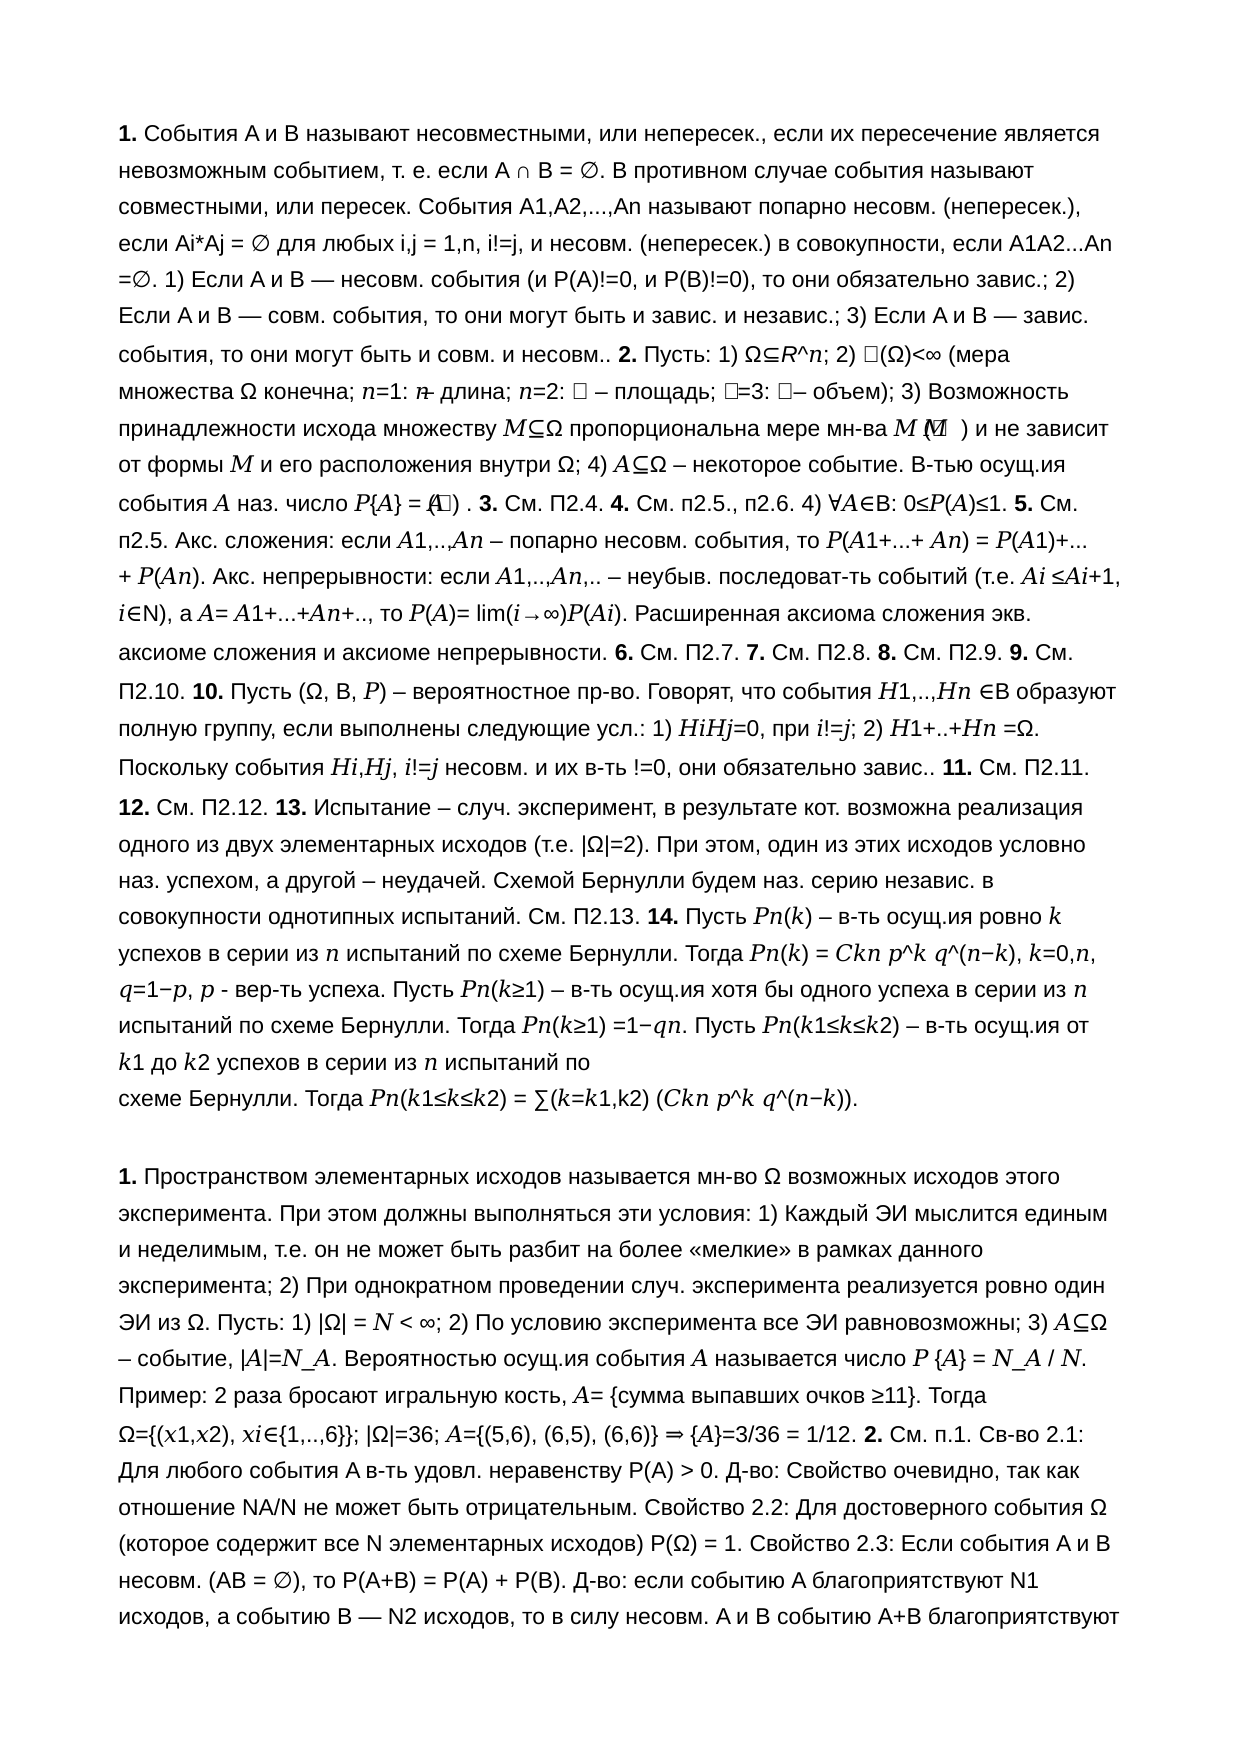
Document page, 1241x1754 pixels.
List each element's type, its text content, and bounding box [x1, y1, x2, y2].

text 1. События A и B называют несовместными, или непересек., если их пересечение является невозможным событием, т. е. если A ∩ B = ∅. В противном случае события называют совместными, или пересек. События A1,A2,...,An называют попарно несовм. (непересек.), если Ai*Aj = ∅ для любых i,j = 1,n, i!=j, и несовм. (непересек.) в совокупности, если A1A2...An =∅. 1) Если A и B — несовм. события (и P(A)!=0, и P(B)!=0), то они обязательно завис.; 2) Если A и B — совм. события, то они могут быть и завис. и независ.; 3) Если A и B — завис. события, то они могут быть и совм. и несовм.. 2. Пусть: 1) Ω⊆R^𝑛; 2) 𝜇(Ω)<∞ (мера множества Ω конечна; 𝑛=1: 𝜇 – длина; 𝑛=2: 𝜇 – площадь; 𝑛=3: 𝜇– объем); 3) Возможность принадлежности исхода множеству 𝑀⊆Ω пропорциональна мере мн-ва 𝑀 𝜇(𝑀 ) и не зависит от формы 𝑀 и его расположения внутри Ω; 4) 𝐴⊆Ω – некоторое событие. В-тью осущ.ия события 𝐴 наз. число 𝑃{𝐴} = 𝜇(𝐴) . 3. См. П2.4. 4. См. п2.5., п2.6. 4) ∀𝐴∈B: 0≤𝑃(𝐴)≤1. 5. См. п2.5. Акс. сложения: если 𝐴1,..,𝐴𝑛 – попарно несовм. события, то 𝑃(𝐴1+...+ 𝐴𝑛) = 𝑃(𝐴1)+...+ 𝑃(𝐴𝑛). Акс. непрерывности: если 𝐴1,..,𝐴𝑛,.. – неубыв. последоват-ть событий (т.е. 𝐴𝑖 ≤𝐴𝑖+1, 𝑖∈N), а 𝐴= 𝐴1+...+𝐴𝑛+.., то 𝑃(𝐴)= lim(𝑖→∞)𝑃(𝐴𝑖). Расширенная аксиома сложения экв. аксиоме сложения и аксиоме непрерывности. 6. См. П2.7. 7. См. П2.8. 8. См. П2.9. 9. См. П2.10. 10. Пусть (Ω, B, 𝑃) – вероятностное пр-во. Говорят, что события 𝐻1,..,𝐻𝑛 ∈B образуют полную группу, если выполнены следующие усл.: 1) 𝐻𝑖𝐻𝑗=0, при 𝑖!=𝑗; 2) 𝐻1+..+𝐻𝑛 =Ω. Поскольку события 𝐻𝑖,𝐻𝑗, 𝑖!=𝑗 несовм. и их в-ть !=0, они обязательно завис.. 11. См. П2.11. 12. См. П2.12. 13. Испытание – случ. эксперимент, в результате кот. возможна реализация одного из двух элементарных исходов (т.е. |Ω|=2). При этом, один из этих исходов условно наз. успехом, а другой – неудачей. Схемой Бернулли будем наз. серию независ. в совокупности однотипных испытаний. См. П2.13. 14. Пусть 𝑃𝑛(𝑘) – в-ть осущ.ия ровно 𝑘 успехов в серии из 𝑛 испытаний по схеме Бернулли. Тогда 𝑃𝑛(𝑘) = 𝐶𝑘𝑛 𝑝^𝑘 𝑞^(𝑛−𝑘), 𝑘=0,𝑛, 𝑞=1−𝑝, 𝑝 - вер-ть успеха. Пусть 𝑃𝑛(𝑘≥1) – в-ть осущ.ия хотя бы одного успеха в серии из 𝑛 испытаний по схеме Бернулли. Тогда 𝑃𝑛(𝑘≥1) =1−𝑞𝑛. Пусть 𝑃𝑛(𝑘1≤𝑘≤𝑘2) – в-ть осущ.ия от 𝑘1 до 𝑘2 успехов в серии из 𝑛 испытаний по [118, 118, 1122, 1075]
text 1. Пространством элементарных исходов называется мн-во Ω возможных исходов этого эксперимента. При этом должны выполняться эти условия: 1) Каждый ЭИ мыслится единым и неделимым, т.е. он не может быть разбит на более «мелкие» в рамках данного эксперимента; 2) При однократном проведении случ. эксперимента реализуется ровно один ЭИ из Ω. Пусть: 1) |Ω| = 𝑁 < ∞; 2) По условию эксперимента все ЭИ равновозможны; 3) 𝐴⊆Ω – событие, |𝐴|=𝑁_𝐴. Вероятностью осущ.ия события 𝐴 называется число 𝑃 {𝐴} = 𝑁_𝐴 / 𝑁. Пример: 2 раза бросают игральную кость, 𝐴= {сумма выпавших очков ≥11}. Тогда Ω={(𝑥1,𝑥2), 𝑥𝑖∈{1,..,6}}; |Ω|=36; 𝐴={(5,6), (6,5), (6,6)} ⇒ {𝐴}=3/36 = 1/12. 2. См. п.1. Св-во 2.1: Для любого события A в-ть удовл. неравенству P(A) > 0. Д-во: Свойство очевидно, так как отношение NA/N не может быть отрицательным. Свойство 2.2: Для достоверного события Ω (которое содержит все N элементарных исходов) P(Ω) = 1. Свойство 2.3: Если события A и B несовм. (AB = ∅), то P(A+B) = P(A) + P(B). Д-во: если событию A благоприятствуют N1 исходов, а событию B — N2 исходов, то в силу несовм. A и B событию A+B благоприятствуют [118, 1161, 1122, 1629]
text схеме Бернулли. Тогда 𝑃𝑛(𝑘1≤𝑘≤𝑘2) = ∑︀(𝑘=𝑘1,k2) (𝐶𝑘𝑛 𝑝^𝑘 𝑞^(𝑛−𝑘)). [118, 1085, 1122, 1111]
